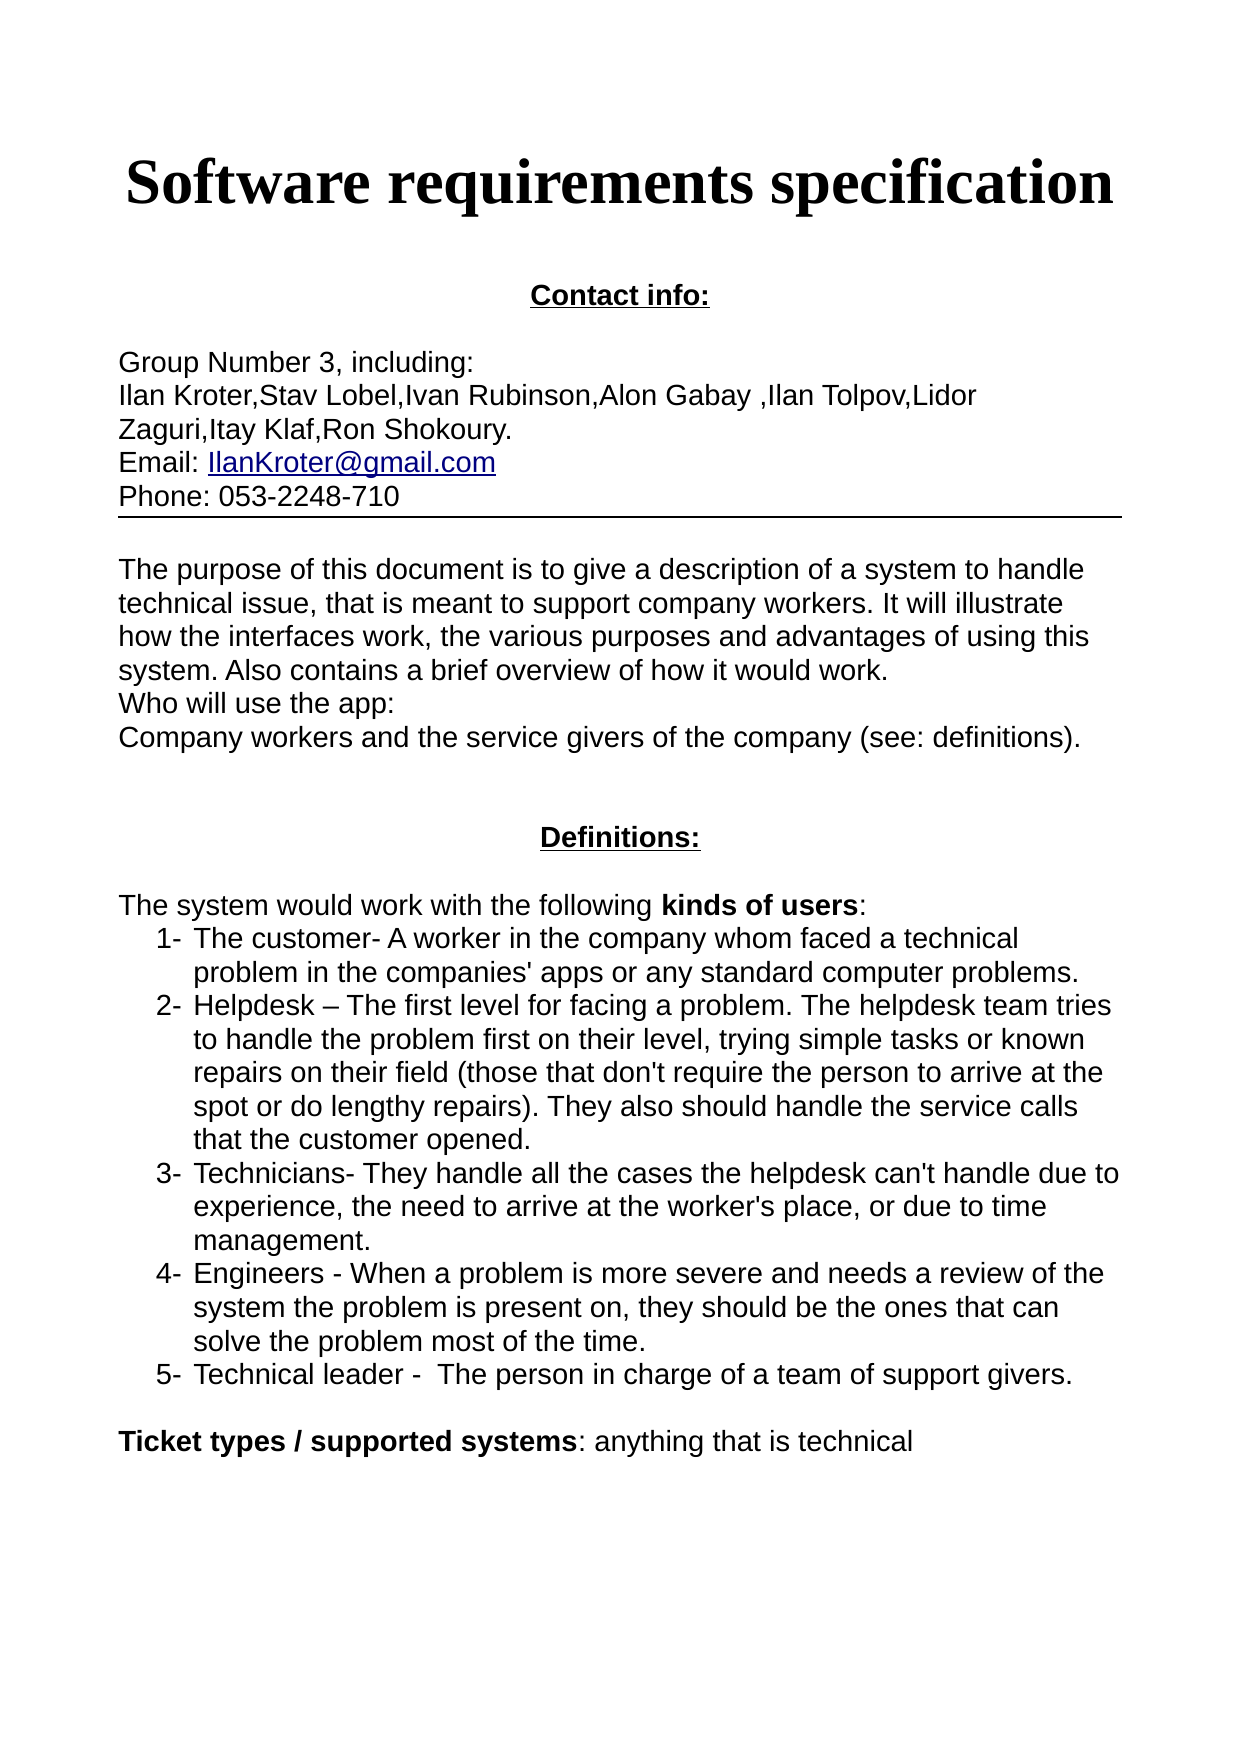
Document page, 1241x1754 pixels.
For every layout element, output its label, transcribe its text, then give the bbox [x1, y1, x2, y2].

text Phone: 053-2248-710 [118, 479, 1122, 516]
list Engineers - When a problem is more severe and needs a review of the system the problem is present on, they should be the ones that can solve the problem most of the time. [156, 1256, 1122, 1357]
list Technicians- They handle all the cases the helpdesk can't handle due to experience, the need to arrive at the worker's place, or due to time management. [156, 1156, 1122, 1256]
text Who will use the app: [118, 686, 1122, 720]
text Ilan Kroter,Stav Lobel,Ivan Rubinson,Alon Gabay ,Ilan Tolpov,Lidor Zaguri,Itay Klaf,Ron Shokoury. [118, 378, 1122, 445]
list Technical leader - The person in charge of a team of support givers. [156, 1357, 1122, 1391]
list Helpdesk – The first level for facing a problem. The helpdesk team tries to handle the problem first on their level, trying simple tasks or known repairs on their field (those that don't require the person to arrive at the spot or do lengthy repairs). They also should handle the service calls that the customer opened. [156, 988, 1122, 1156]
text Contact info: [118, 277, 1122, 311]
list The customer- A worker in the company whom faced a technical problem in the companies' apps or any standard computer problems. [156, 921, 1122, 988]
text Definitions: [118, 820, 1122, 854]
text Email: IlanKroter@gmail.com [118, 445, 1122, 479]
text Company workers and the service givers of the company (see: definitions). [118, 720, 1122, 753]
text Ticket types / supported systems: anything that is technical [118, 1424, 1122, 1458]
subtitle Software requirements specification [118, 143, 1122, 217]
text The system would work with the following kinds of users: [118, 887, 1122, 921]
text Group Number 3, including: [118, 344, 1122, 378]
text The purpose of this document is to give a description of a system to handle technical issue, that is meant to support company workers. It will illustrate how the interfaces work, the various purposes and advantages of using this system. Also contains a brief overview of how it would work. [118, 552, 1122, 686]
